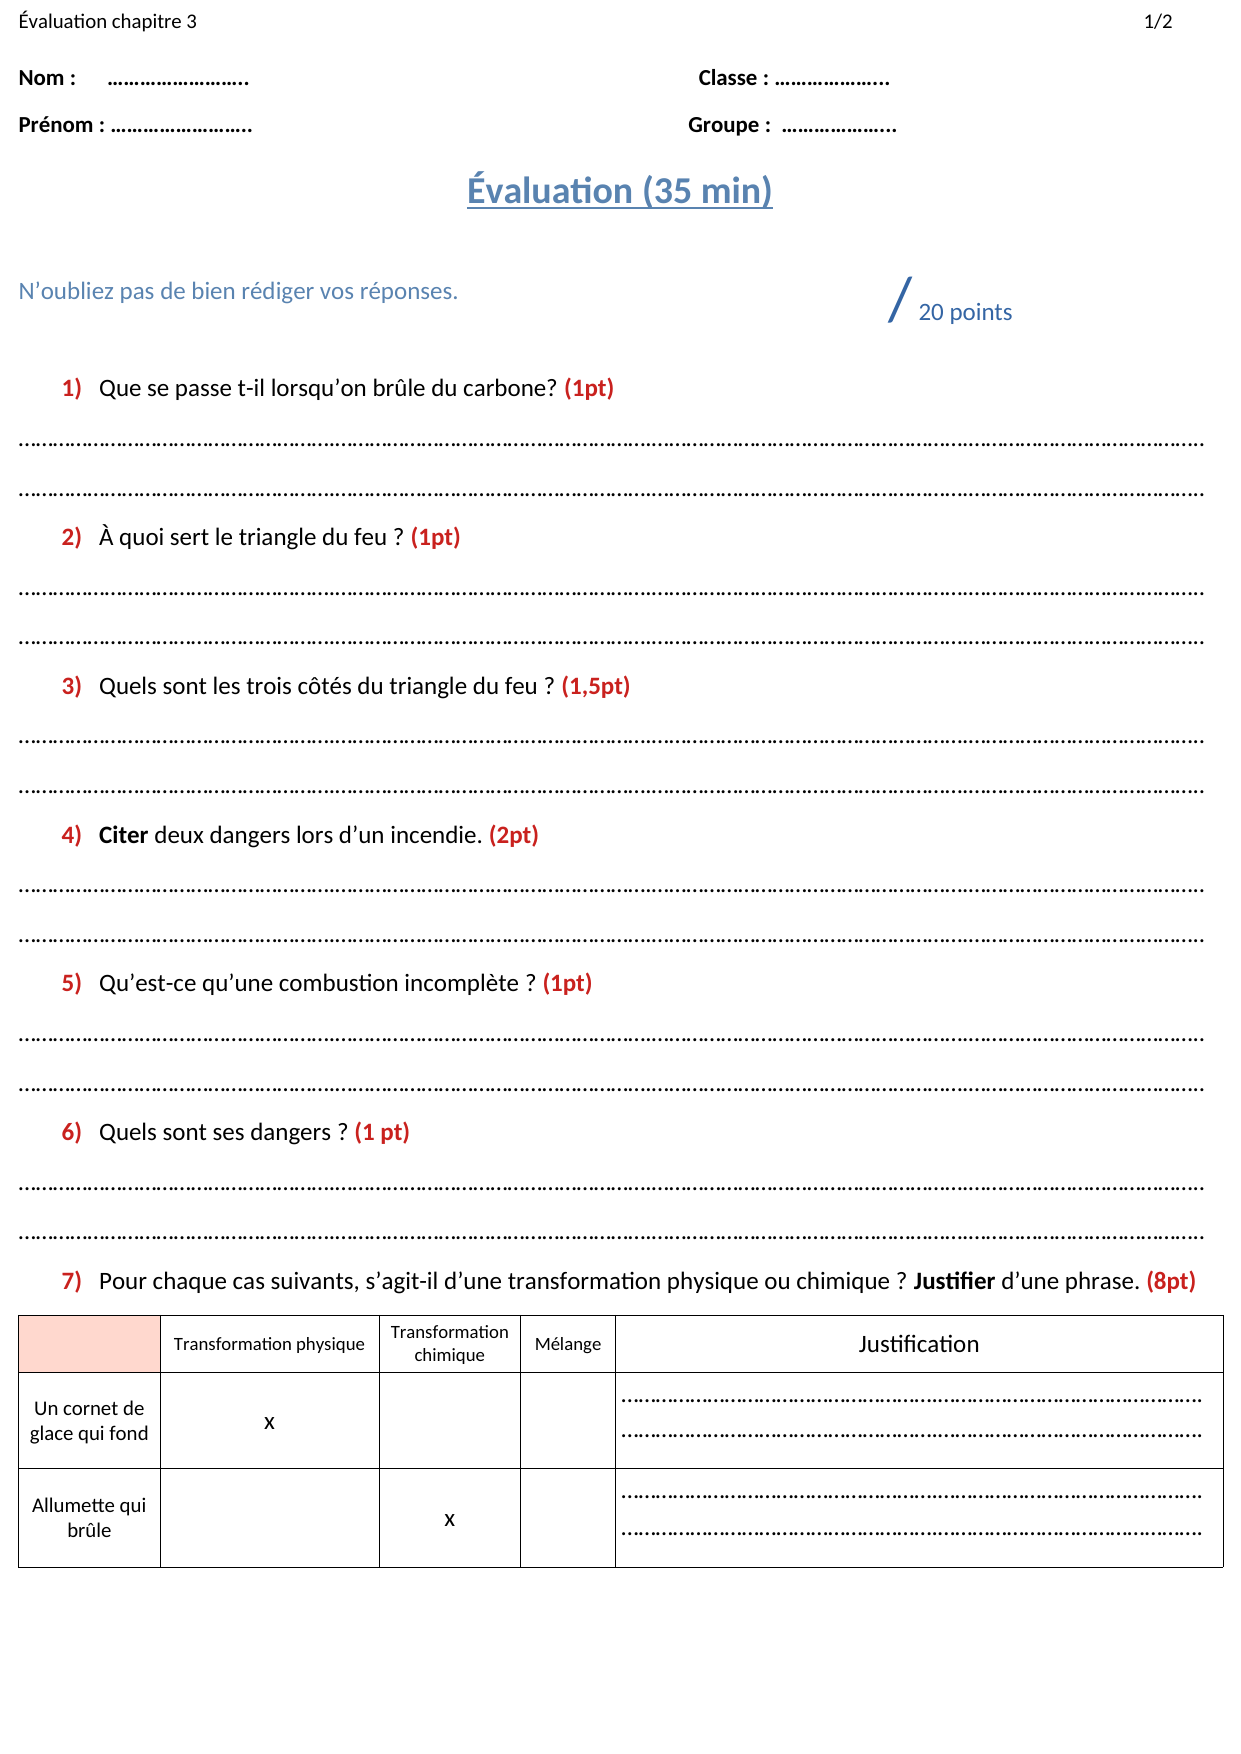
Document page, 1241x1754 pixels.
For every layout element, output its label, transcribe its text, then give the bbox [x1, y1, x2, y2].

text ……………………………………………….……………………………………………….……………………………………………….………………………………….. [18, 1216, 1221, 1246]
table_header Transformation chimique [380, 1316, 520, 1372]
text ……………………………………………….……………………………………………….……………………………………………….………………………………….. [18, 472, 1221, 502]
text ……………………………………………….……………………………………………….……………………………………………….………………………………….. [18, 571, 1221, 601]
table_cell ……………………………………………….………………………………………. ……………………………………………….………………………………………. [616, 1469, 1223, 1567]
list Citer deux dangers lors d’un incendie. (2pt) [61, 819, 1221, 849]
text ……………………………………………….……………………………………………….……………………………………………….………………………………….. [18, 720, 1221, 750]
table_header [19, 1316, 160, 1372]
table_cell [521, 1469, 615, 1567]
table_cell Allumette qui brûle [19, 1469, 160, 1567]
list Quels sont les trois côtés du triangle du feu ? (1,5pt) [61, 670, 1221, 701]
list Quels sont ses dangers ? (1 pt) [61, 1116, 1221, 1147]
text ……………………………………………….……………………………………………….……………………………………………….………………………………….. [18, 918, 1221, 948]
text Prénom : …………………….. Groupe : ………………... [18, 110, 1221, 138]
text ……………………………………………….……………………………………………….……………………………………………….………………………………….. [18, 1017, 1221, 1048]
table_cell [380, 1373, 520, 1468]
text Nom : …………………….. Classe : ………………... [18, 63, 1221, 91]
text ……………………………………………….……………………………………………….……………………………………………….………………………………….. [18, 422, 1221, 453]
table_cell ……………………………………………….………………………………………. ……………………………………………….………………………………………. [616, 1373, 1223, 1468]
table_cell x [380, 1469, 520, 1567]
list Pour chaque cas suivants, s’agit-il d’une transformation physique ou chimique ? Justifier d’une phrase. (8pt) [61, 1265, 1221, 1296]
text ……………………………………………….……………………………………………….……………………………………………….………………………………….. [18, 621, 1221, 651]
table_cell [521, 1373, 615, 1468]
subtitle Évaluation (35 min) [18, 167, 1221, 213]
text ……………………………………………….……………………………………………….……………………………………………….………………………………….. [18, 1166, 1221, 1196]
table_header Justification [616, 1316, 1223, 1372]
list Que se passe t-il lorsqu’on brûle du carbone? (1pt) [61, 373, 1221, 403]
text ……………………………………………….……………………………………………….……………………………………………….………………………………….. [18, 1067, 1221, 1097]
table_cell [161, 1469, 379, 1567]
table_cell Un cornet de glace qui fond [19, 1373, 160, 1468]
table_header Mélange [521, 1316, 615, 1372]
list À quoi sert le triangle du feu ? (1pt) [61, 521, 1221, 552]
text ……………………………………………….……………………………………………….……………………………………………….………………………………….. [18, 769, 1221, 800]
table_cell x [161, 1373, 379, 1468]
text ……………………………………………….……………………………………………….……………………………………………….………………………………….. [18, 868, 1221, 899]
text N’oubliez pas de bien rédiger vos réponses. [18, 275, 1221, 306]
list Qu’est-ce qu’une combustion incomplète ? (1pt) [61, 968, 1221, 998]
table_header Transformation physique [161, 1316, 379, 1372]
